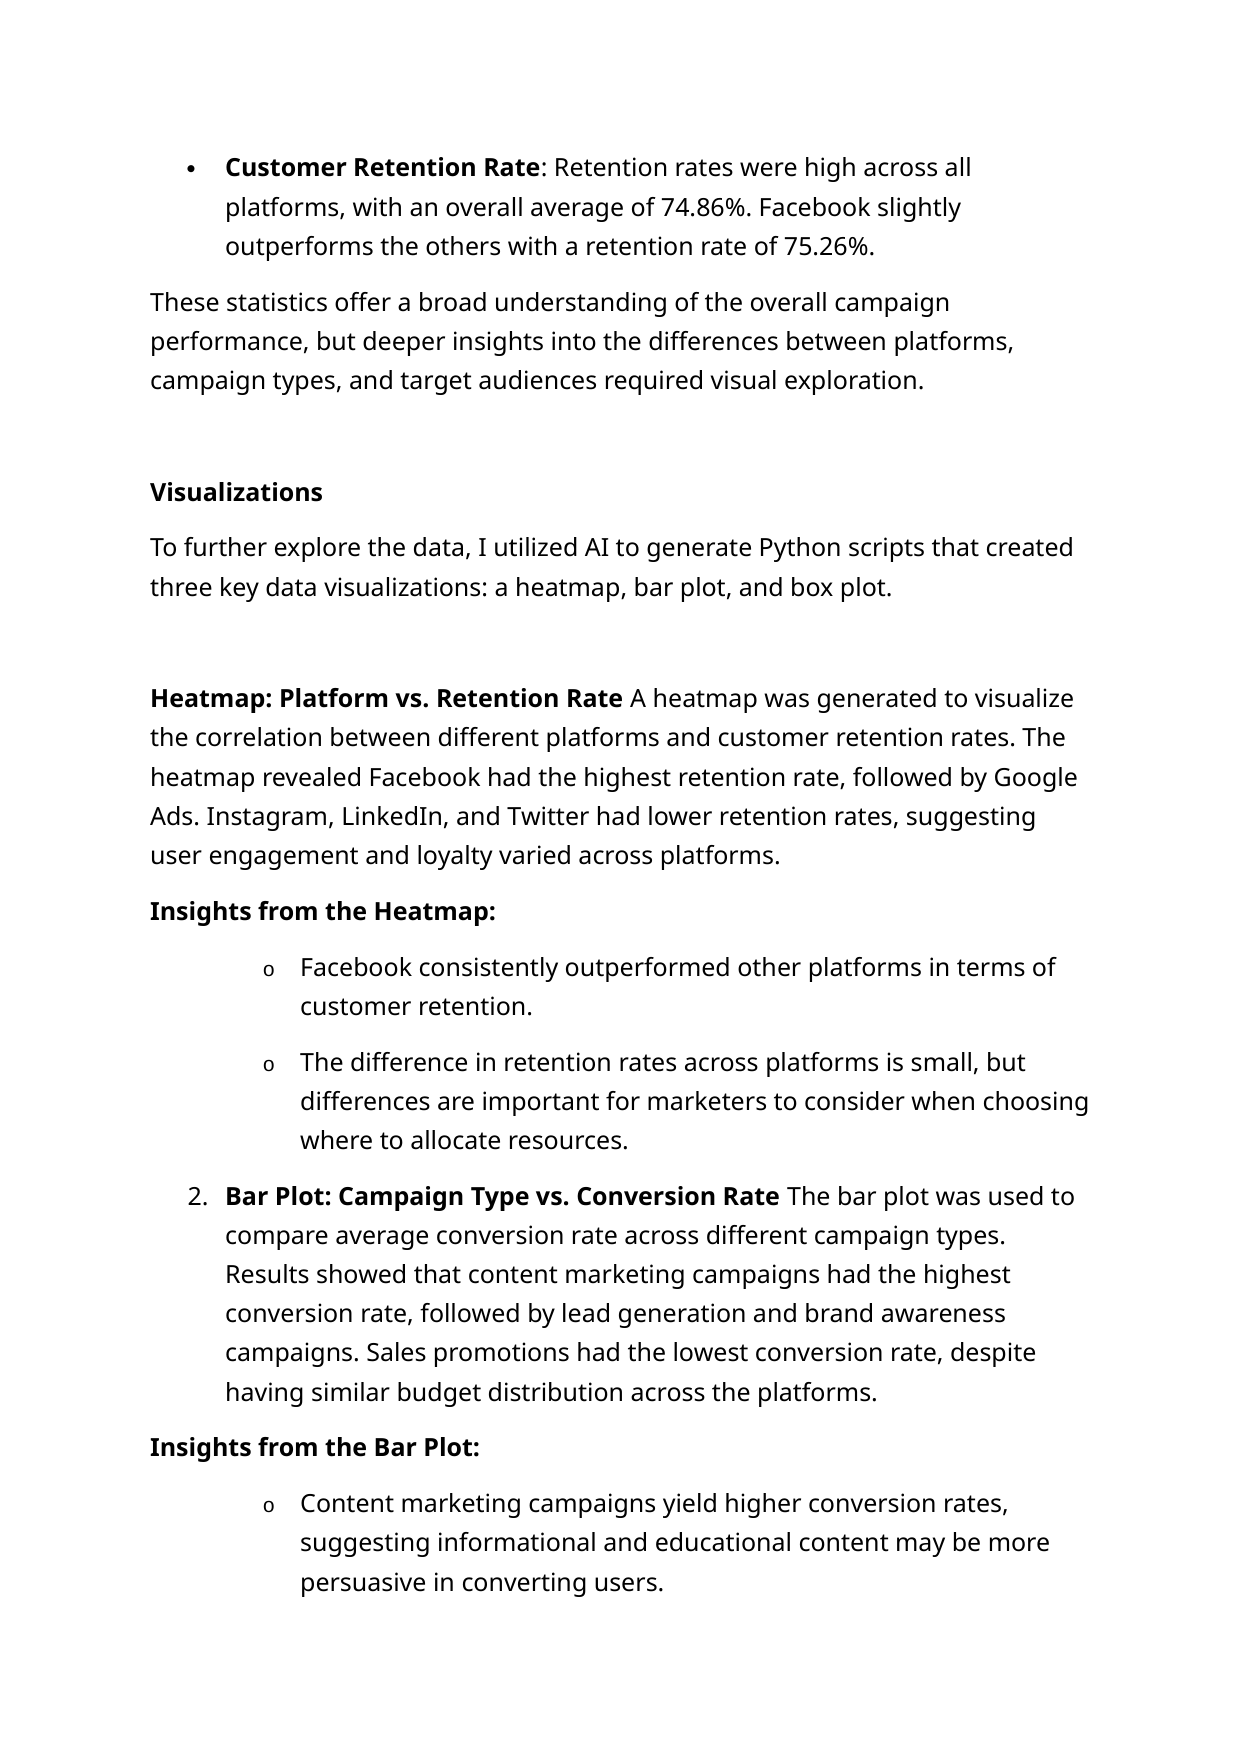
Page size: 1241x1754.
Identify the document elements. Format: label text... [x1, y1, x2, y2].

text Insights from the Bar Plot: [150, 1430, 1090, 1464]
list Bar Plot: Campaign Type vs. Conversion Rate The bar plot was used to compare average conversion rate across different campaign types. Results showed that content marketing campaigns had the highest conversion rate, followed by lead generation and brand awareness campaigns. Sales promotions had the lowest conversion rate, despite having similar budget distribution across the platforms. [187, 1178, 1090, 1408]
text Insights from the Heatmap: [150, 893, 1090, 927]
list Customer Retention Rate: Retention rates were high across all platforms, with an overall average of 74.86%. Facebook slightly outperforms the others with a retention rate of 75.26%. [187, 150, 1090, 262]
text Heatmap: Platform vs. Retention Rate A heatmap was generated to visualize the correlation between different platforms and customer retention rates. The heatmap revealed Facebook had the highest retention rate, followed by Google Ads. Instagram, LinkedIn, and Twitter had lower retention rates, suggesting user engagement and loyalty varied across platforms. [150, 681, 1090, 872]
list Content marketing campaigns yield higher conversion rates, suggesting informational and educational content may be more persuasive in converting users. [262, 1486, 1090, 1598]
text To further explore the data, I utilized AI to generate Python scripts that created three key data visualizations: a heatmap, bar plot, and box plot. [150, 530, 1090, 603]
text These statistics offer a broad understanding of the overall campaign performance, but deeper insights into the differences between platforms, campaign types, and target audiences required visual exploration. [150, 284, 1090, 397]
list Facebook consistently outperformed other platforms in terms of customer retention. [262, 949, 1090, 1022]
text Visualizations [150, 474, 1090, 508]
list The difference in retention rates across platforms is small, but differences are important for marketers to consider when choosing where to allocate resources. [262, 1044, 1090, 1157]
